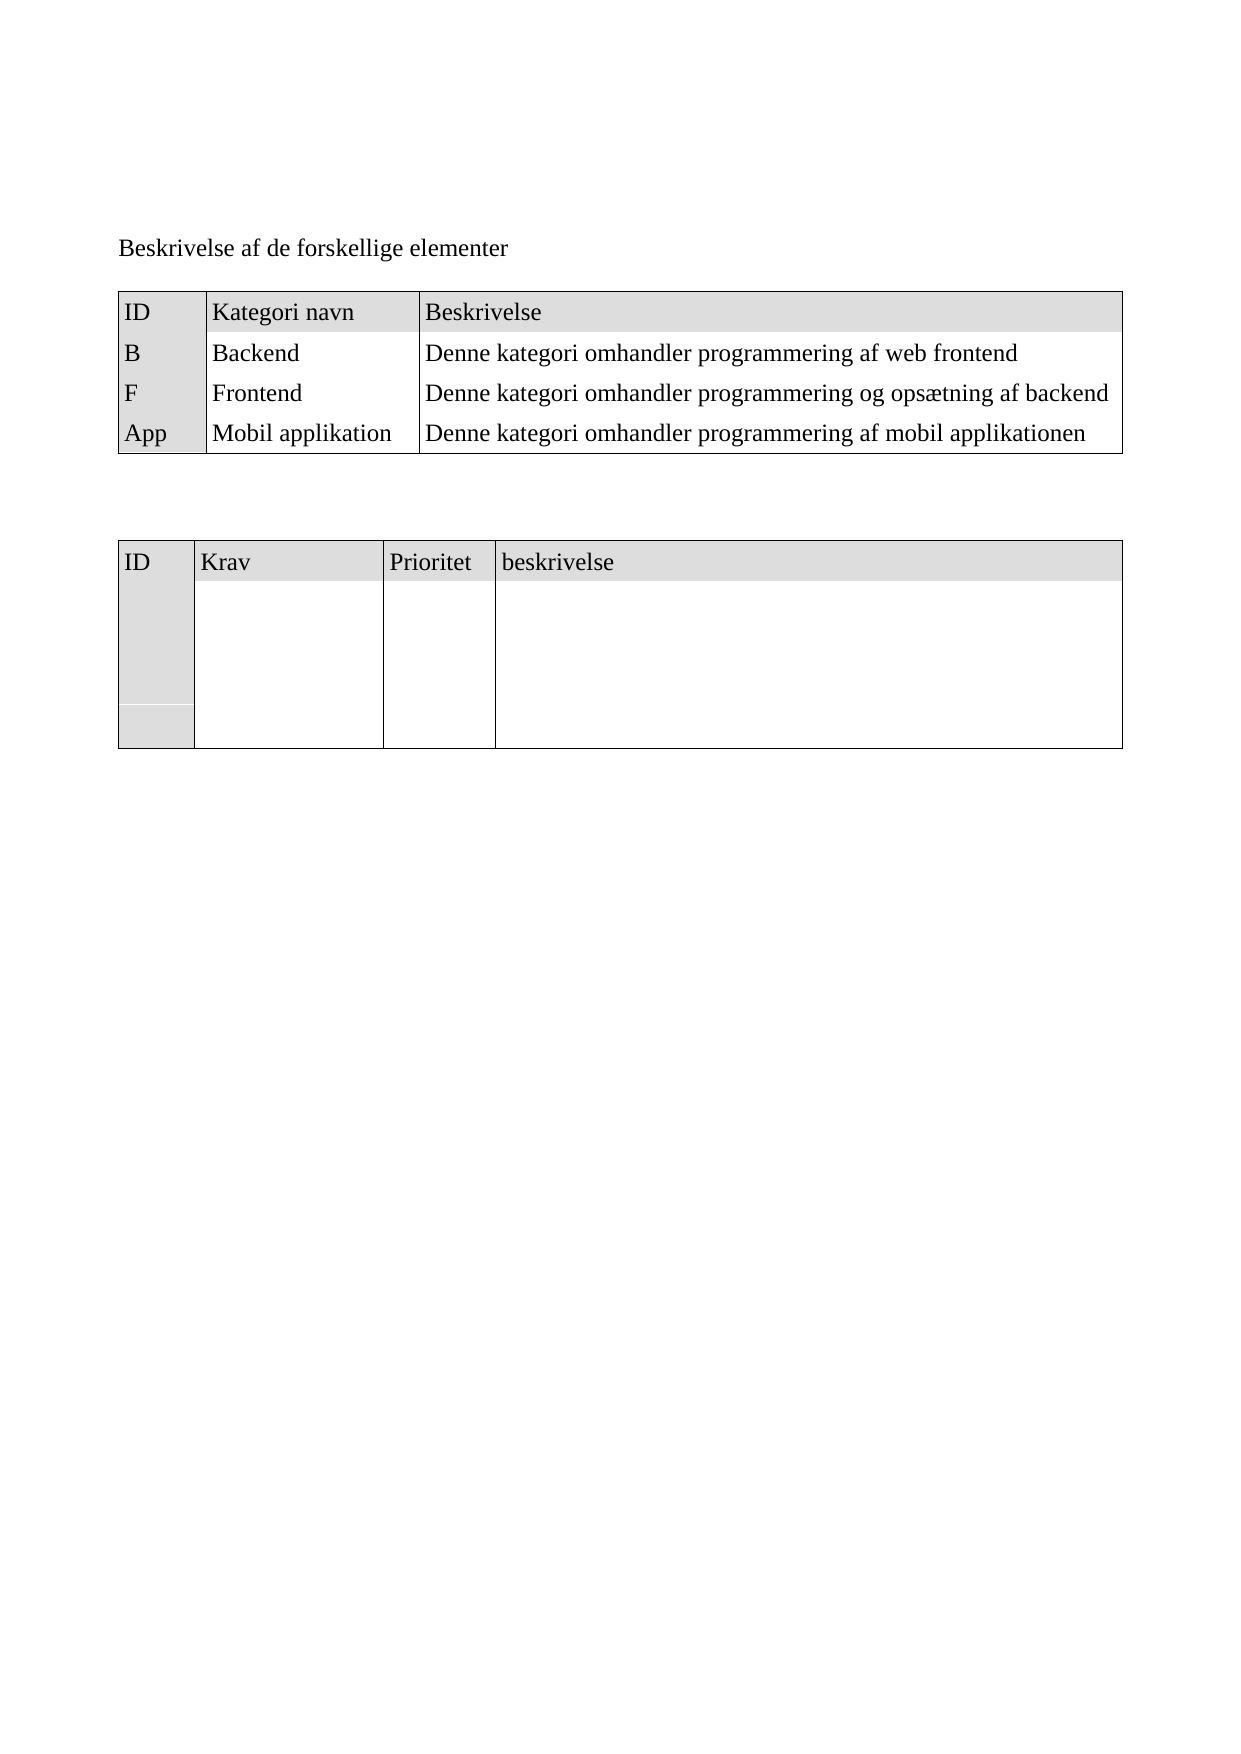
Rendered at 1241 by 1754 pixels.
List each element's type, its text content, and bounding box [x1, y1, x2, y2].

table_cell [195, 705, 383, 748]
table_cell [119, 705, 194, 748]
table_cell [384, 661, 495, 704]
table_cell Backend [207, 332, 419, 372]
table_header Kategori navn [207, 292, 419, 332]
table_cell [195, 621, 383, 661]
table_cell Mobil applikation [207, 412, 419, 452]
table_cell [384, 621, 495, 661]
table_cell [496, 705, 1122, 748]
table_cell Frontend [207, 372, 419, 412]
table_cell App [119, 412, 206, 452]
table_cell [195, 581, 383, 621]
table_cell [384, 705, 495, 748]
table_cell [496, 581, 1122, 621]
table_header Beskrivelse [420, 292, 1122, 332]
table_header ID [119, 541, 194, 581]
table_cell [195, 661, 383, 704]
table_cell [384, 581, 495, 621]
table_header Prioritet [384, 541, 495, 581]
table_cell [119, 621, 194, 661]
table_header ID [119, 292, 206, 332]
text Beskrivelse af de forskellige elementer [118, 233, 1122, 262]
table_cell Denne kategori omhandler programmering af mobil applikationen [420, 412, 1122, 452]
table_cell [119, 581, 194, 621]
table_header Krav [195, 541, 383, 581]
table_cell [496, 621, 1122, 661]
table_cell [496, 661, 1122, 704]
table_cell Denne kategori omhandler programmering og opsætning af backend [420, 372, 1122, 412]
table_cell F [119, 372, 206, 412]
table_cell [119, 661, 194, 704]
table_cell Denne kategori omhandler programmering af web frontend [420, 332, 1122, 372]
table_header beskrivelse [496, 541, 1122, 581]
table_cell B [119, 332, 206, 372]
